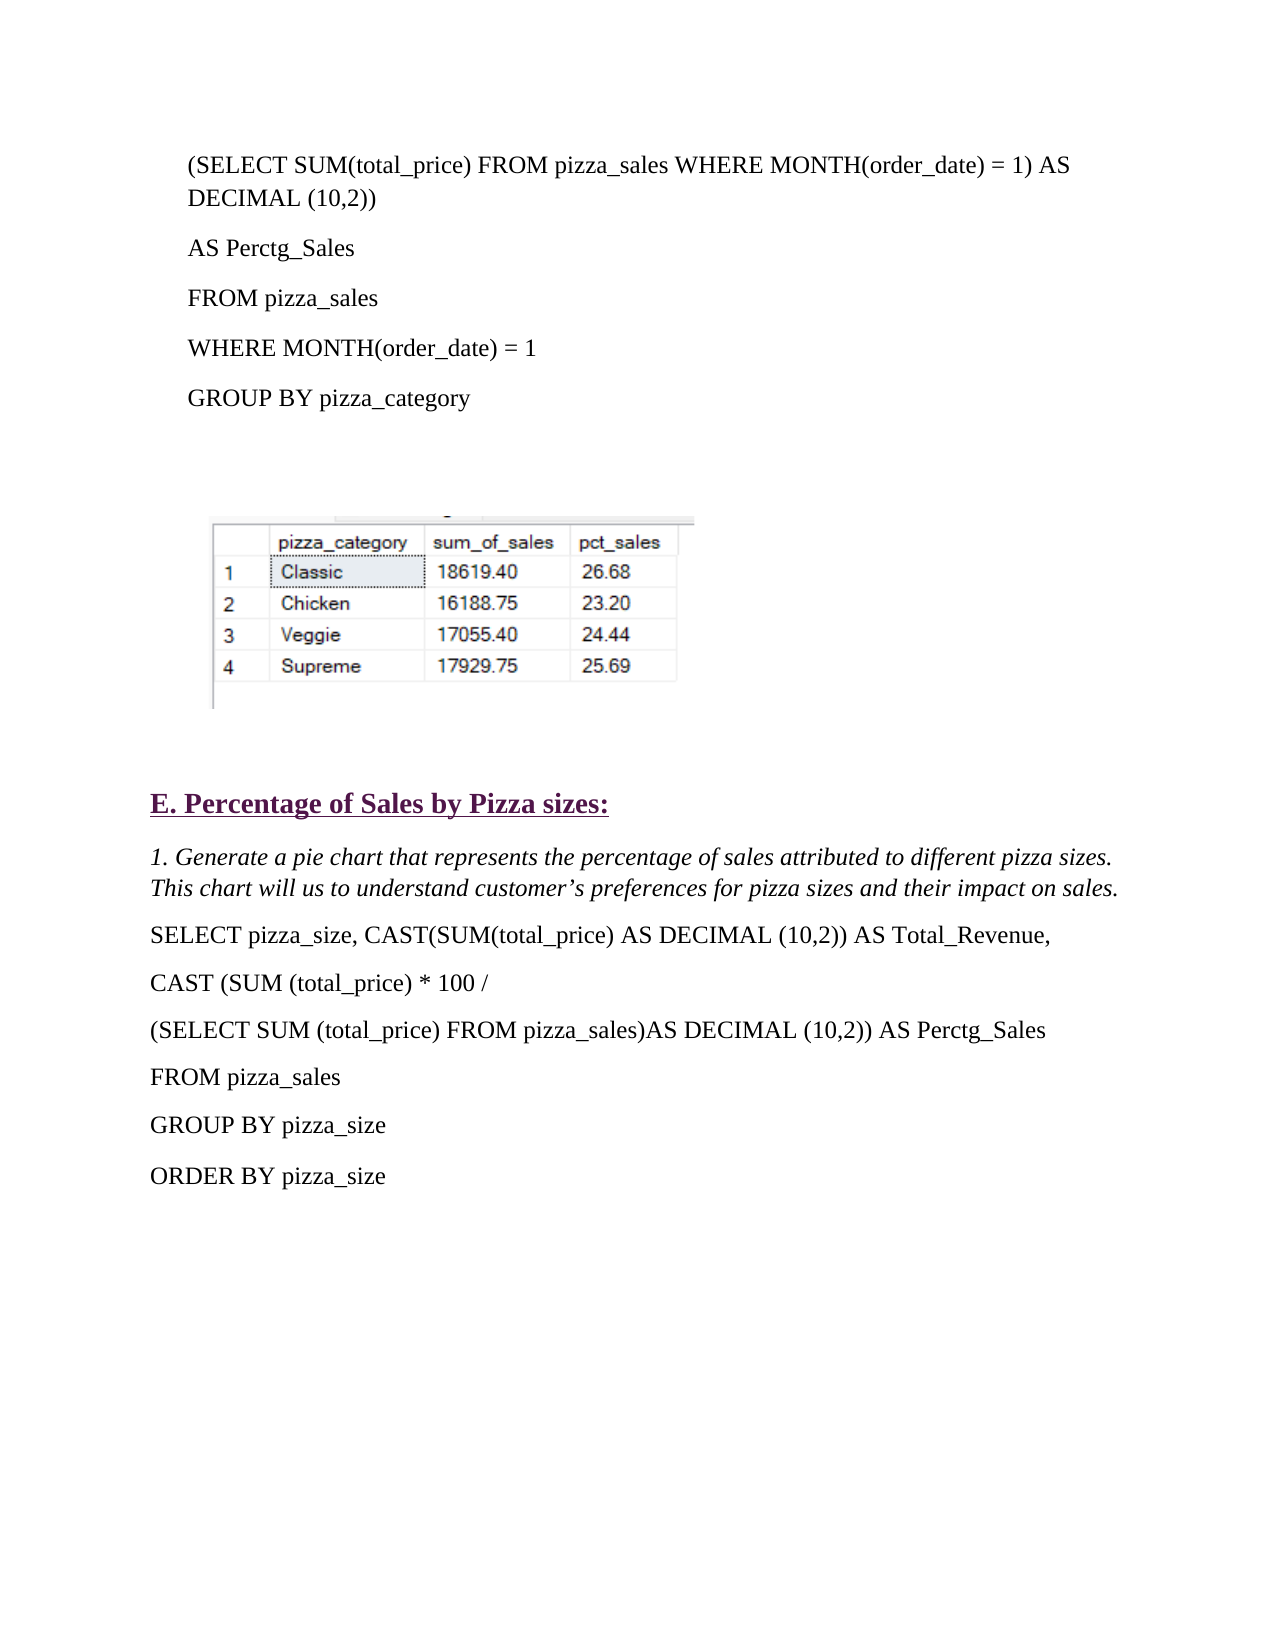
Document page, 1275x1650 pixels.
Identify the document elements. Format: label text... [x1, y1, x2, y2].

text AS Perctg_Sales [187, 233, 1125, 262]
text FROM pizza_sales [150, 1062, 1125, 1091]
text E. Percentage of Sales by Pizza sizes: [150, 787, 1125, 820]
text FROM pizza_sales [187, 283, 1125, 312]
text GROUP BY pizza_size [150, 1110, 1125, 1139]
text SELECT pizza_size, CAST(SUM(total_price) AS DECIMAL (10,2)) AS Total_Revenue, [150, 920, 1125, 949]
text CAST (SUM (total_price) * 100 / [150, 968, 1125, 996]
text 1. Generate a pie chart that represents the percentage of sales attributed to different pizza sizes. This chart will us to understand customer’s preferences for pizza sizes and their impact on sales. [150, 842, 1125, 902]
text (SELECT SUM (total_price) FROM pizza_sales)AS DECIMAL (10,2)) AS Perctg_Sales [150, 1015, 1125, 1044]
text WHERE MONTH(order_date) = 1 [187, 333, 1125, 362]
text GROUP BY pizza_category [187, 383, 1125, 412]
text ORDER BY pizza_size [150, 1157, 1125, 1191]
text (SELECT SUM(total_price) FROM pizza_sales WHERE MONTH(order_date) = 1) AS DECIMAL (10,2)) [187, 150, 1125, 212]
